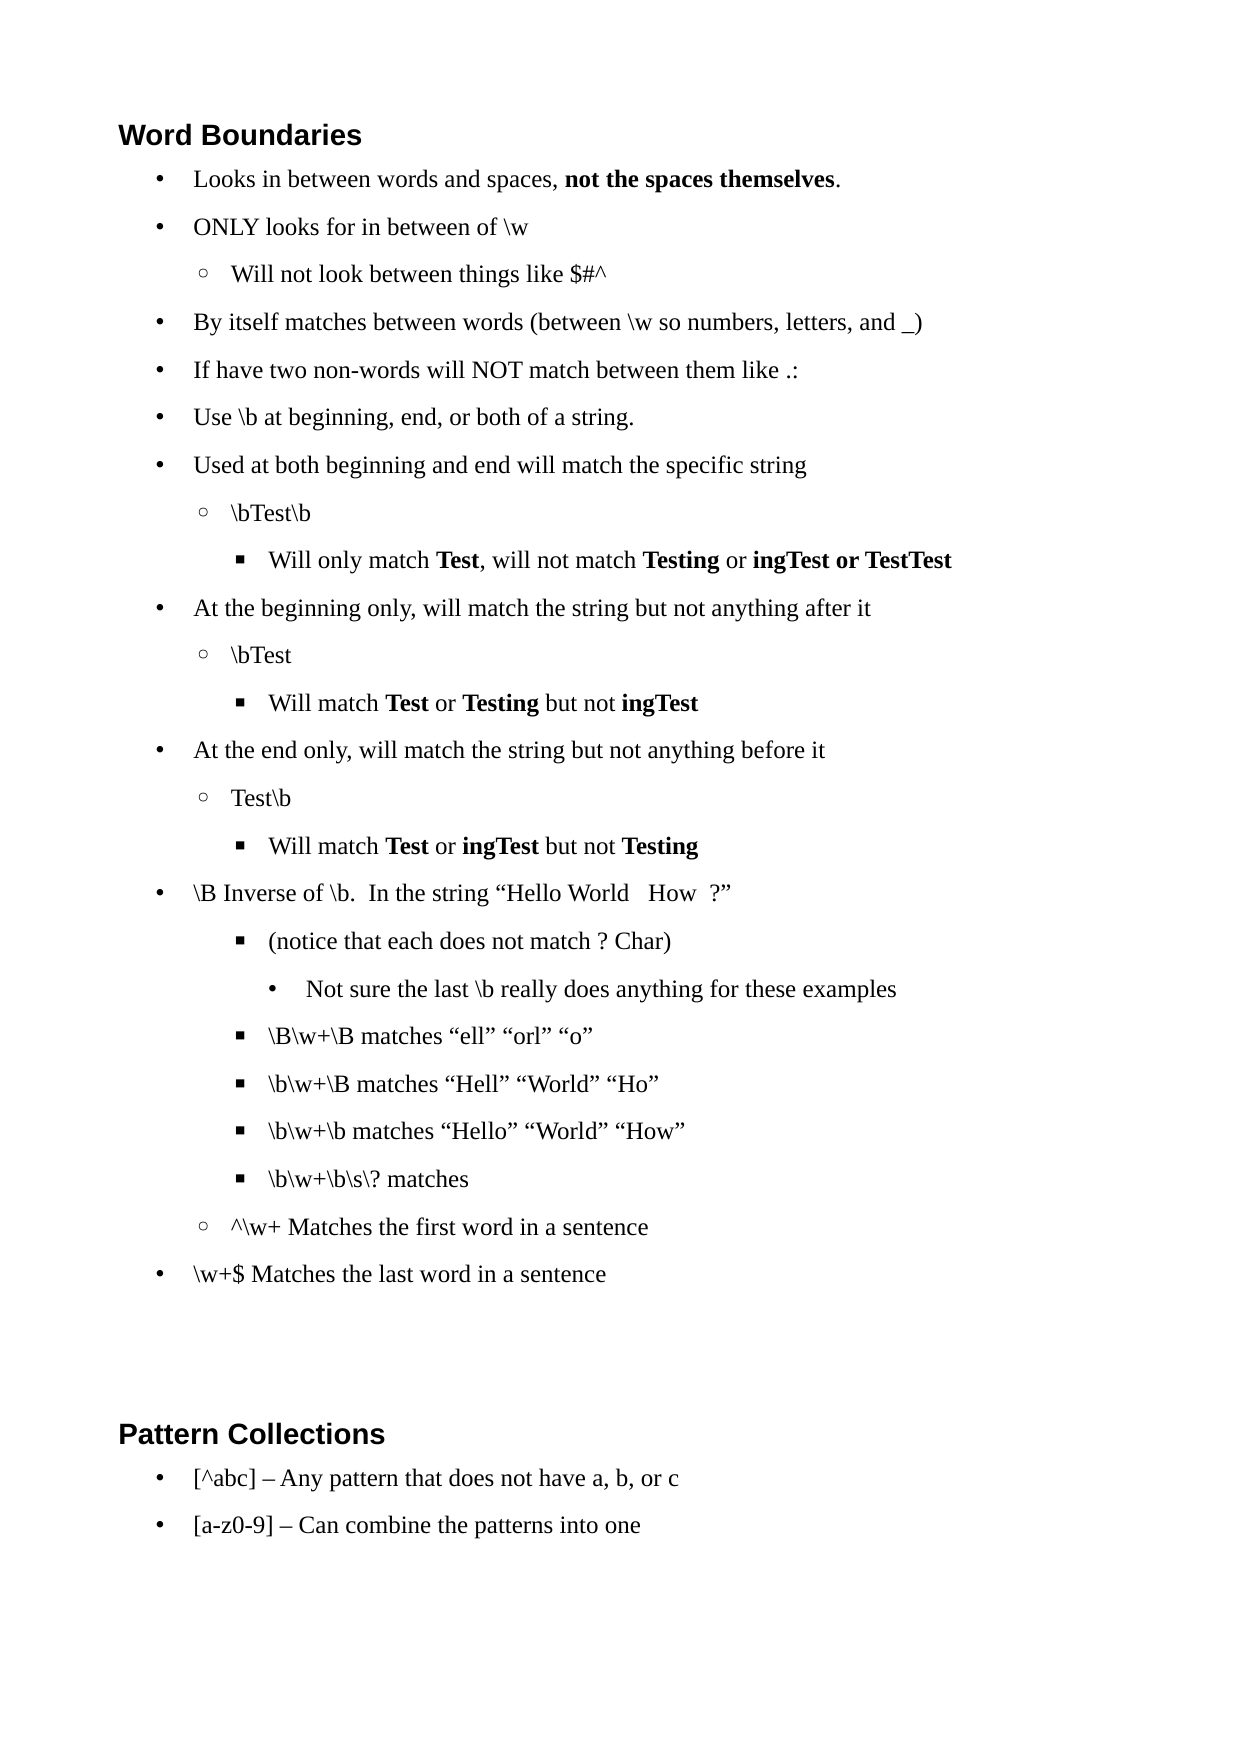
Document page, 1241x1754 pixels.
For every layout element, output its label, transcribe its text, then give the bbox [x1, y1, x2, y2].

list \b\w+\b\s\? matches [231, 1164, 1122, 1193]
list Test\b [193, 783, 1122, 812]
list By itself matches between words (between \w so numbers, letters, and _) [156, 307, 1122, 336]
list Used at both beginning and end will match the specific string [156, 450, 1122, 479]
list \bTest\b [193, 498, 1122, 526]
list \w+$ Matches the last word in a sentence [156, 1259, 1122, 1288]
list \B Inverse of \b. In the string “Hello World How ?” [156, 878, 1122, 907]
list ^\w+ Matches the first word in a sentence [193, 1212, 1122, 1240]
list (notice that each does not match ? Char) [231, 926, 1122, 955]
list If have two non-words will NOT match between them like .: [156, 355, 1122, 383]
list \b\w+\b matches “Hello” “World” “How” [231, 1116, 1122, 1145]
subtitle Word Boundaries [118, 118, 1122, 152]
list [a-z0-9] – Can combine the patterns into one [156, 1511, 1122, 1539]
list [^abc] – Any pattern that does not have a, b, or c [156, 1463, 1122, 1492]
list \b\w+\B matches “Hell” “World” “Ho” [231, 1069, 1122, 1098]
list Looks in between words and spaces, not the spaces themselves. [156, 164, 1122, 193]
list At the beginning only, will match the string but not anything after it [156, 593, 1122, 622]
list Will match Test or ingTest but not Testing [231, 831, 1122, 859]
list Will not look between things like $#^ [193, 259, 1122, 288]
list Use \b at beginning, end, or both of a string. [156, 402, 1122, 431]
list \bTest [193, 640, 1122, 669]
list \B\w+\B matches “ell” “orl” “o” [231, 1021, 1122, 1050]
list At the end only, will match the string but not anything before it [156, 736, 1122, 764]
list Will match Test or Testing but not ingTest [231, 688, 1122, 717]
list Will only match Test, will not match Testing or ingTest or TestTest [231, 545, 1122, 574]
list ONLY looks for in between of \w [156, 212, 1122, 241]
list Not sure the last \b really does anything for these examples [268, 974, 1122, 1002]
subtitle Pattern Collections [118, 1417, 1122, 1450]
